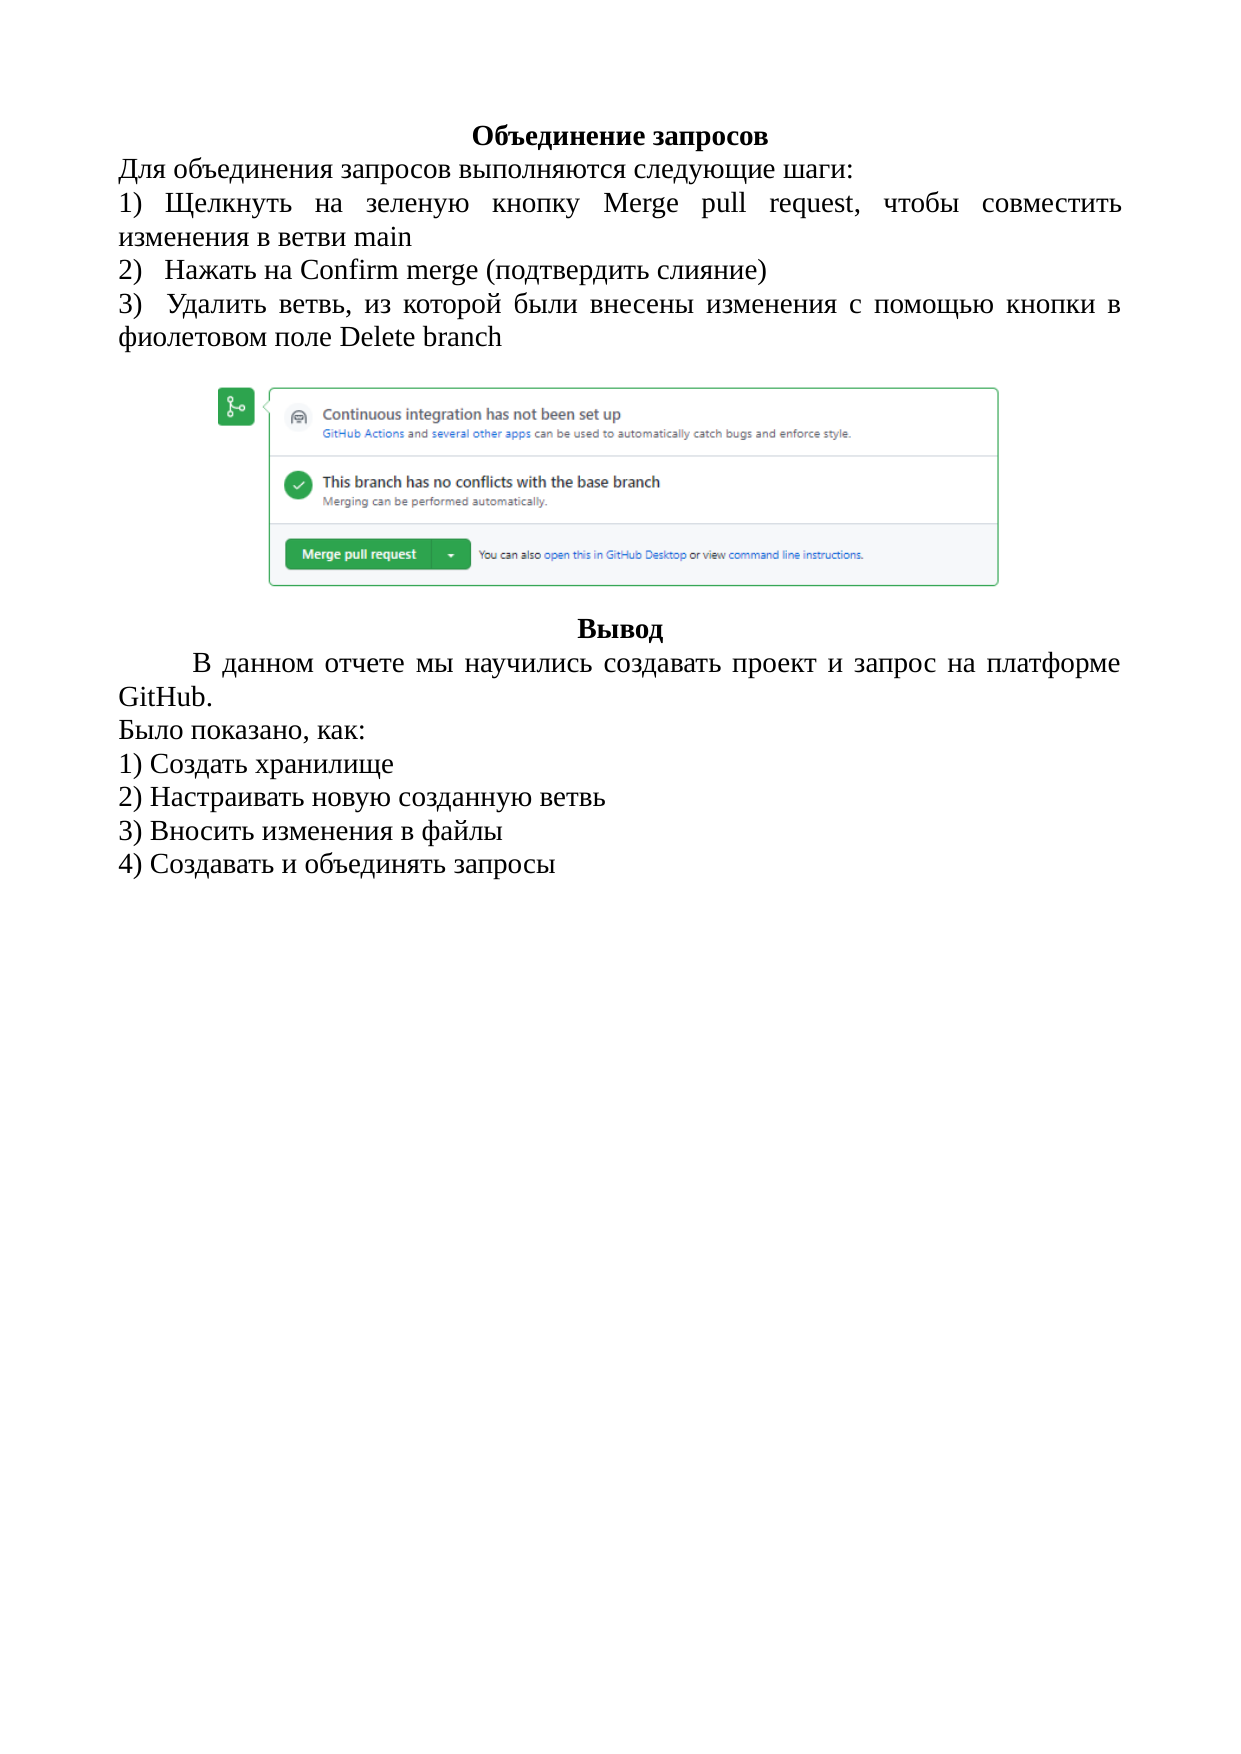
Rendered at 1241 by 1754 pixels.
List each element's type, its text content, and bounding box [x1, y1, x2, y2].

text В данном отчете мы научились создавать проект и запрос на платформе GitHub. [118, 645, 1122, 712]
text 3) Вносить изменения в файлы [118, 813, 1122, 846]
text 4) Создавать и объединять запросы [118, 846, 1122, 880]
text 2) Настраивать новую созданную ветвь [118, 779, 1122, 813]
text 3) Удалить ветвь, из которой были внесены изменения с помощью кнопки в фиолетовом поле Delete branch [118, 286, 1122, 353]
text 2) Нажать на Confirm merge (подтвердить слияние) [118, 252, 1122, 286]
text Было показано, как: [118, 712, 1122, 746]
text 1) Щелкнуть на зеленую кнопку Merge pull request, чтобы совместить изменения в ветви main [118, 185, 1122, 252]
text Для объединения запросов выполняются следующие шаги: [118, 152, 1122, 185]
text 1) Создать хранилище [118, 746, 1122, 779]
text Вывод [118, 612, 1122, 645]
text Объединение запросов [118, 118, 1122, 152]
